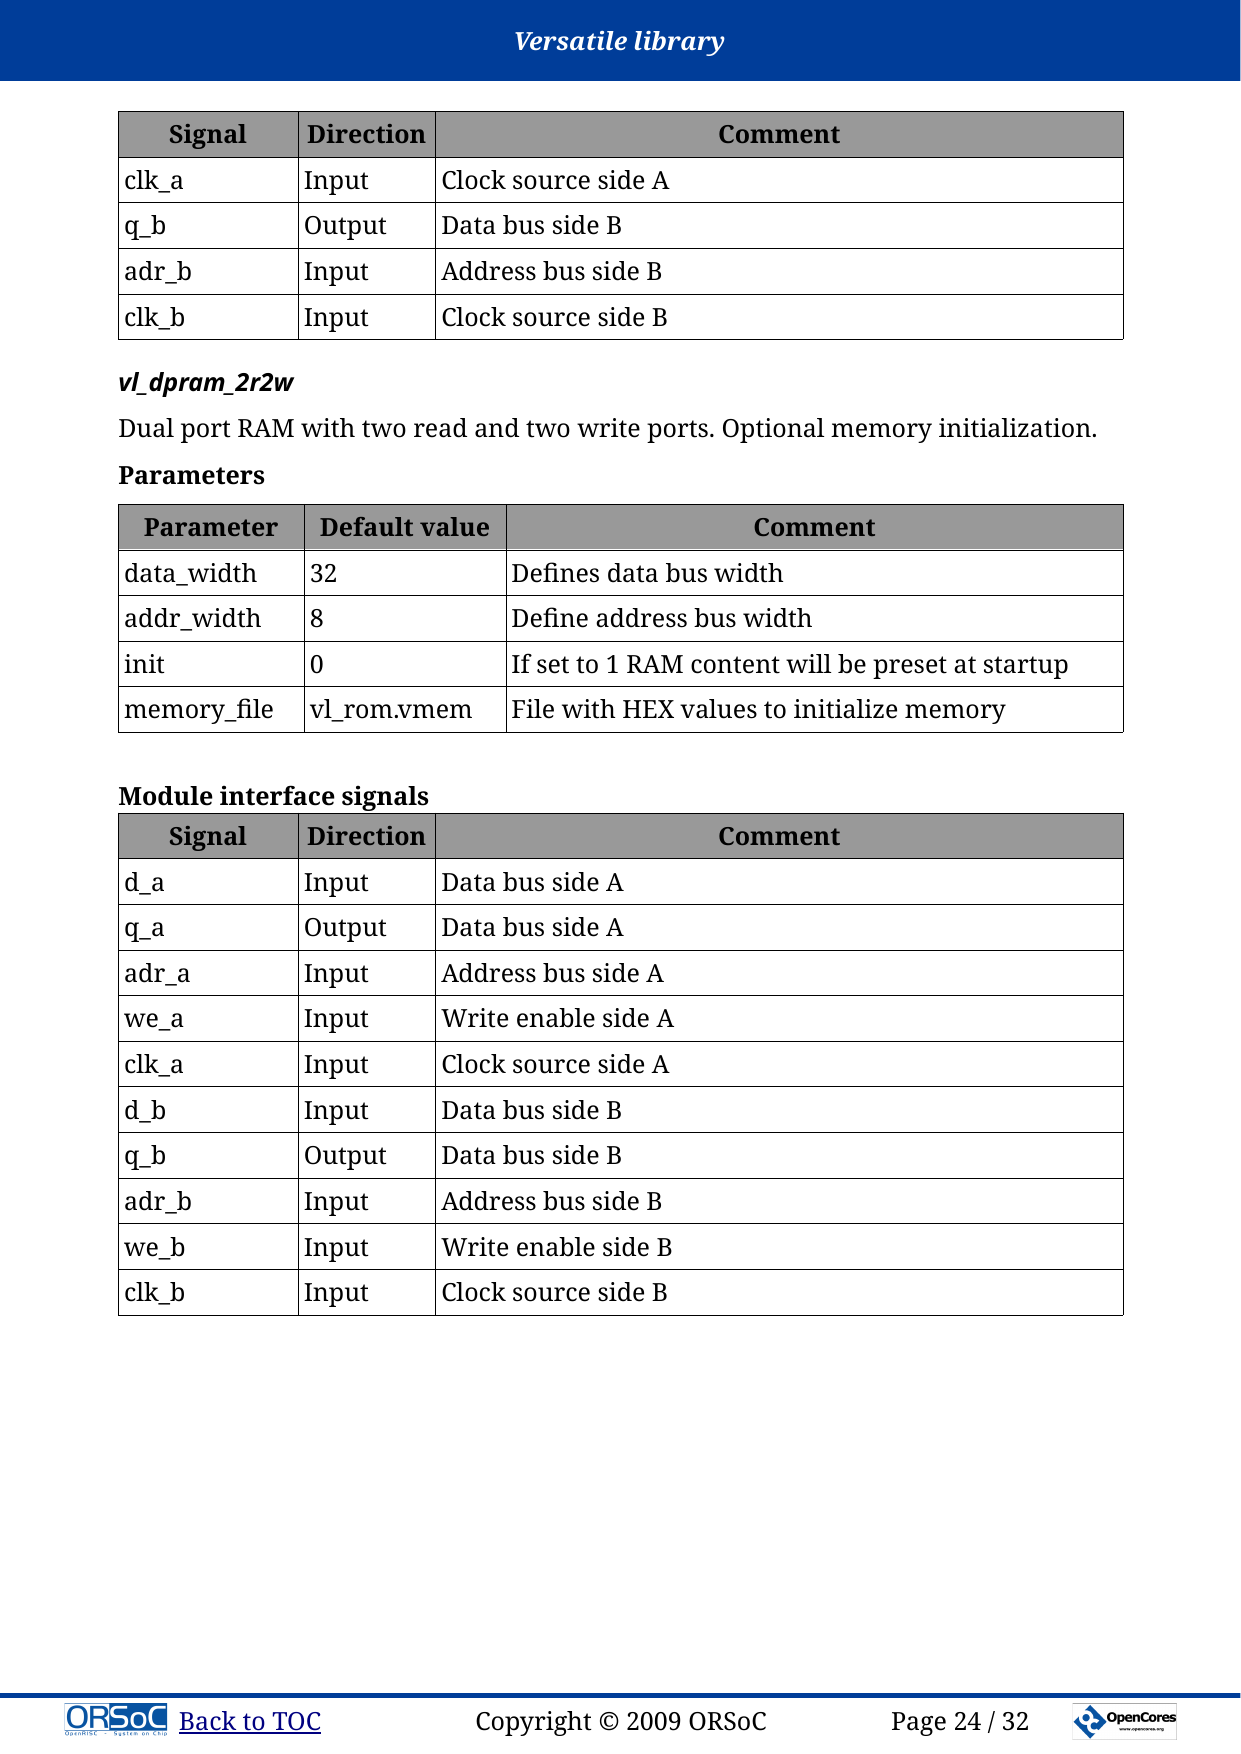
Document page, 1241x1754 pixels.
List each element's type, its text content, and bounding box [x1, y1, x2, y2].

table_cell Input [299, 996, 435, 1041]
table_cell Address bus side B [436, 1179, 1123, 1223]
text Parameters [118, 457, 1122, 491]
table_header Comment [436, 112, 1123, 157]
table_header Signal [119, 112, 298, 157]
table_cell File with HEX values to initialize memory [507, 687, 1123, 732]
table_header Direction [299, 814, 435, 858]
table_cell we_b [119, 1224, 298, 1269]
table_header Comment [436, 814, 1123, 858]
table_cell we_a [119, 996, 298, 1041]
subtitle vl_dpram_2r2w [118, 364, 1122, 398]
table_cell Input [299, 295, 435, 339]
table_cell clk_b [119, 295, 298, 339]
table_cell clk_a [119, 158, 298, 202]
table_cell Clock source side A [436, 1042, 1123, 1086]
table_cell 32 [305, 551, 506, 595]
table_cell Input [299, 1270, 435, 1314]
table_cell Define address bus width [507, 596, 1123, 641]
table_cell q_b [119, 1133, 298, 1178]
table_cell Data bus side A [436, 859, 1123, 904]
table_cell Input [299, 1179, 435, 1223]
table_cell Input [299, 859, 435, 904]
table_cell Data bus side A [436, 905, 1123, 949]
table_cell d_b [119, 1087, 298, 1132]
table_header Direction [299, 112, 435, 157]
table_cell Data bus side B [436, 1087, 1123, 1132]
picture [64, 1703, 168, 1736]
table_cell vl_rom.vmem [305, 687, 506, 732]
table_cell If set to 1 RAM content will be preset at startup [507, 642, 1123, 686]
table_cell 8 [305, 596, 506, 641]
table_cell Clock source side B [436, 1270, 1123, 1314]
table_cell clk_b [119, 1270, 298, 1314]
picture [1072, 1703, 1177, 1740]
table_cell adr_b [119, 1179, 298, 1223]
table_cell Output [299, 1133, 435, 1178]
table_cell Output [299, 905, 435, 949]
table_cell 0 [305, 642, 506, 686]
table_cell Clock source side A [436, 158, 1123, 202]
table_cell adr_b [119, 249, 298, 293]
table_cell Input [299, 1042, 435, 1086]
table_cell q_a [119, 905, 298, 949]
table_cell Input [299, 1087, 435, 1132]
table_cell Input [299, 249, 435, 293]
table_cell memory_file [119, 687, 304, 732]
table_header Default value [305, 505, 506, 549]
table_cell adr_a [119, 951, 298, 995]
table_cell clk_a [119, 1042, 298, 1086]
table_cell q_b [119, 203, 298, 248]
table_cell Input [299, 158, 435, 202]
table_cell Data bus side B [436, 1133, 1123, 1178]
table_cell Defines data bus width [507, 551, 1123, 595]
table_cell Address bus side A [436, 951, 1123, 995]
table_cell Clock source side B [436, 295, 1123, 339]
table_cell d_a [119, 859, 298, 904]
table_cell Input [299, 951, 435, 995]
text Module interface signals [118, 779, 1122, 813]
table_cell Address bus side B [436, 249, 1123, 293]
table_cell Write enable side B [436, 1224, 1123, 1269]
table_cell init [119, 642, 304, 686]
table_cell Write enable side A [436, 996, 1123, 1041]
table_header Signal [119, 814, 298, 858]
table_cell addr_width [119, 596, 304, 641]
table_cell data_width [119, 551, 304, 595]
text Dual port RAM with two read and two write ports. Optional memory initialization. [118, 411, 1122, 445]
table_header Parameter [119, 505, 304, 549]
table_header Comment [507, 505, 1123, 549]
table_cell Data bus side B [436, 203, 1123, 248]
table_cell Input [299, 1224, 435, 1269]
table_cell Output [299, 203, 435, 248]
